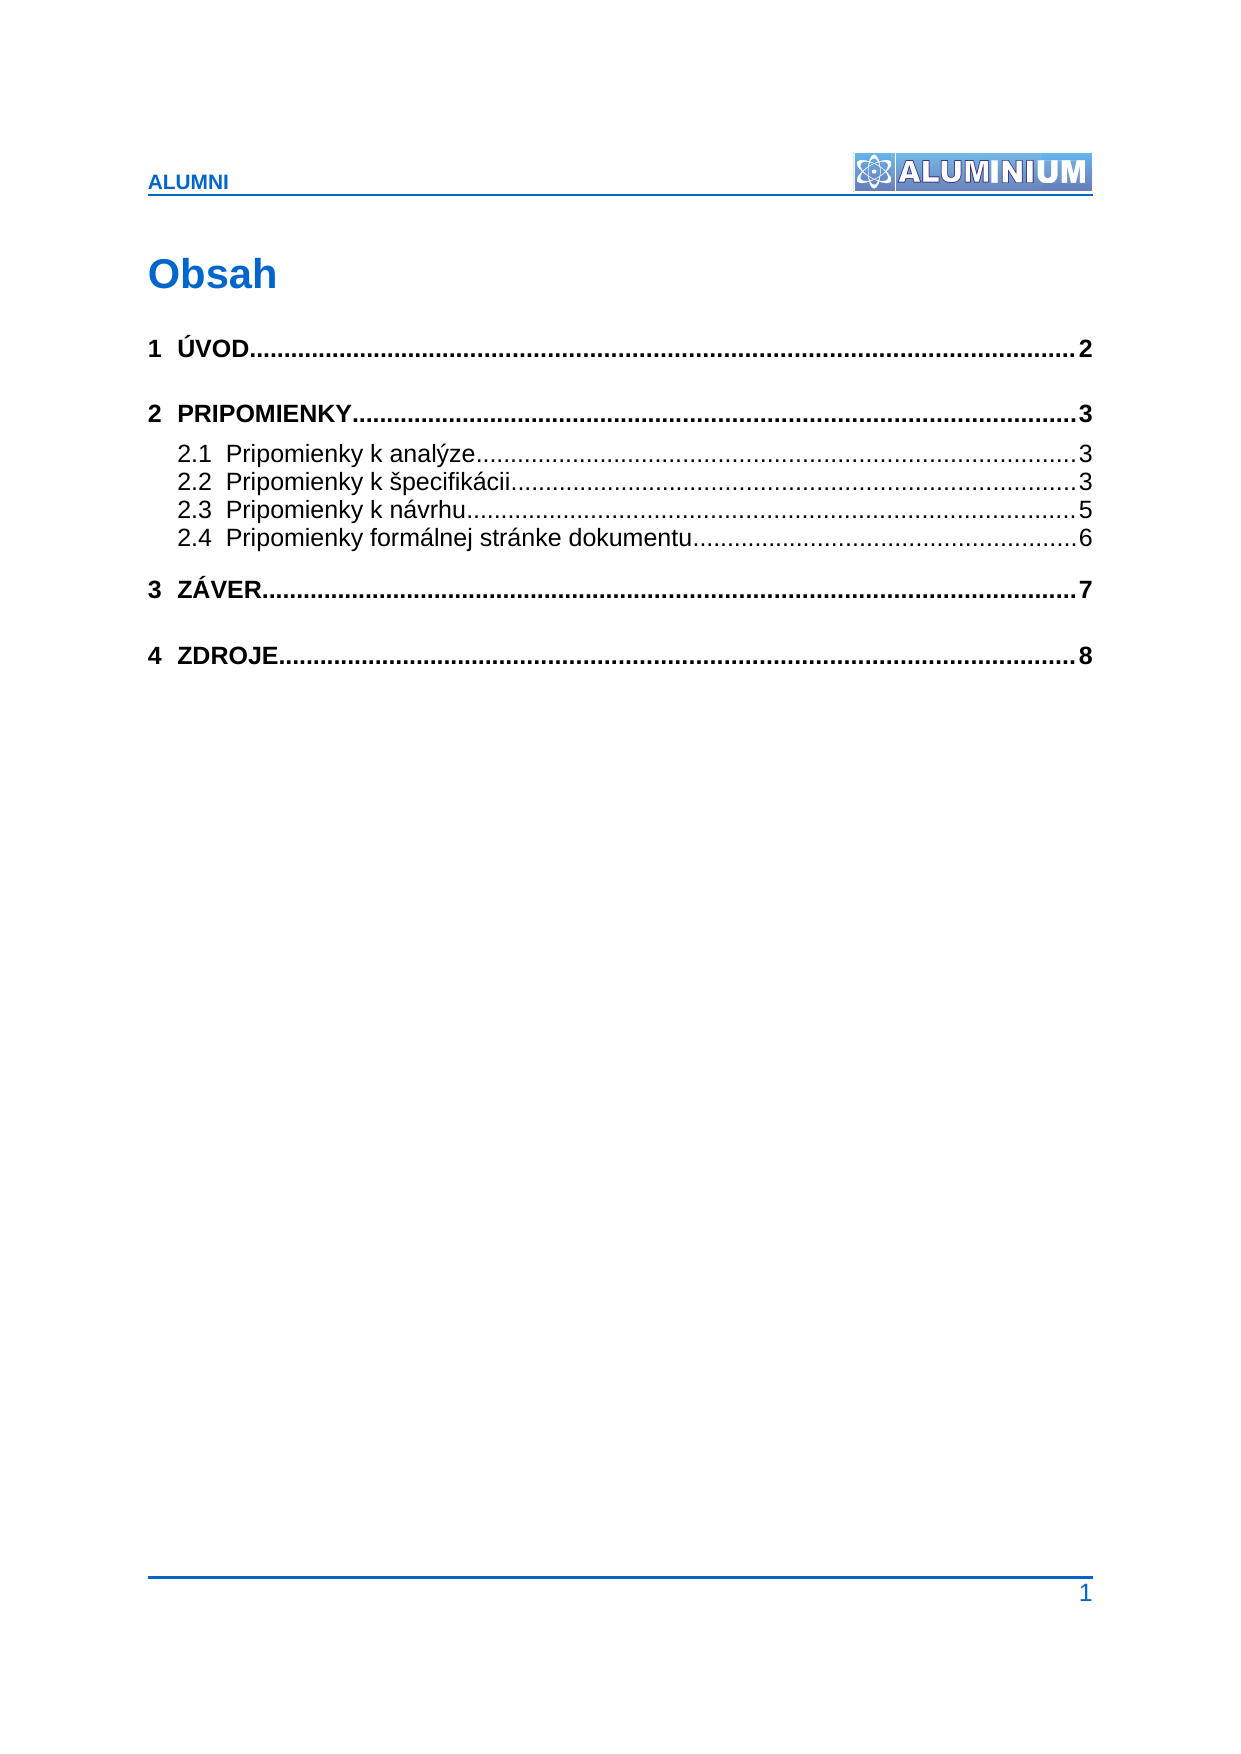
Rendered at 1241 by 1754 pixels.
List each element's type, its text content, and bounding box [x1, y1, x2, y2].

text 4 Zdroje 8 [148, 641, 1093, 669]
text 2.1 Pripomienky k analýze 3 [177, 440, 1093, 468]
text 2 Pripomienky 3 [148, 399, 1093, 427]
text 2.3 Pripomienky k návrhu 5 [177, 496, 1093, 524]
text 2.2 Pripomienky k špecifikácii 3 [177, 468, 1093, 496]
text 2.4 Pripomienky formálnej stránke dokumentu 6 [177, 524, 1093, 552]
text 3 Záver 7 [148, 576, 1093, 604]
text 1 Úvod 2 [148, 334, 1093, 362]
subtitle Obsah [148, 251, 1093, 297]
